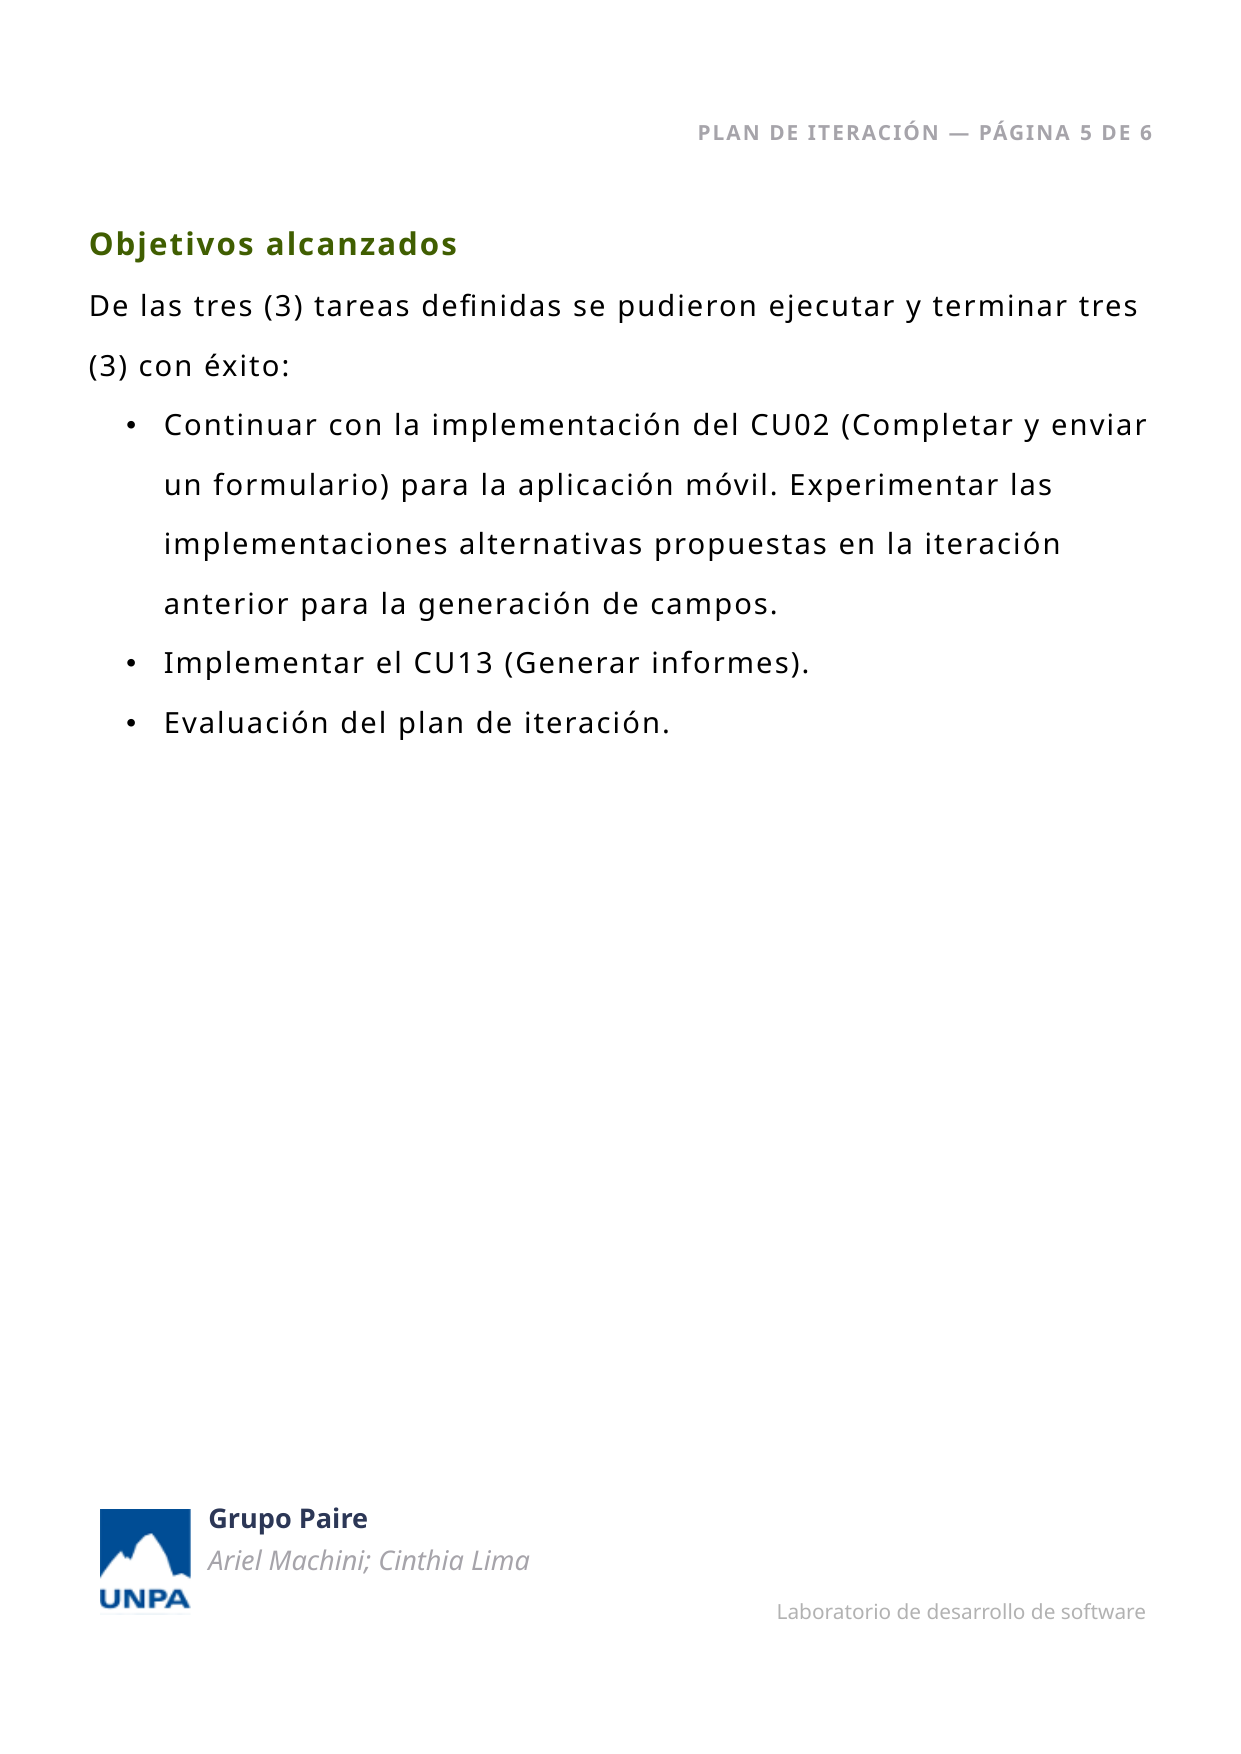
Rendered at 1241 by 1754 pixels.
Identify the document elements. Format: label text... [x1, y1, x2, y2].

list Evaluación del plan de iteración. [126, 702, 1152, 742]
text Objetivos alcanzados [88, 222, 1152, 264]
text De las tres (3) tareas definidas se pudieron ejecutar y terminar tres (3) con éxito: [88, 286, 1152, 385]
list Implementar el CU13 (Generar informes). [126, 642, 1152, 682]
picture [100, 1509, 191, 1615]
list Continuar con la implementación del CU02 (Completar y enviar un formulario) para la aplicación móvil. Experimentar las implementaciones alternativas propuestas en la iteración anterior para la generación de campos. [126, 404, 1152, 623]
